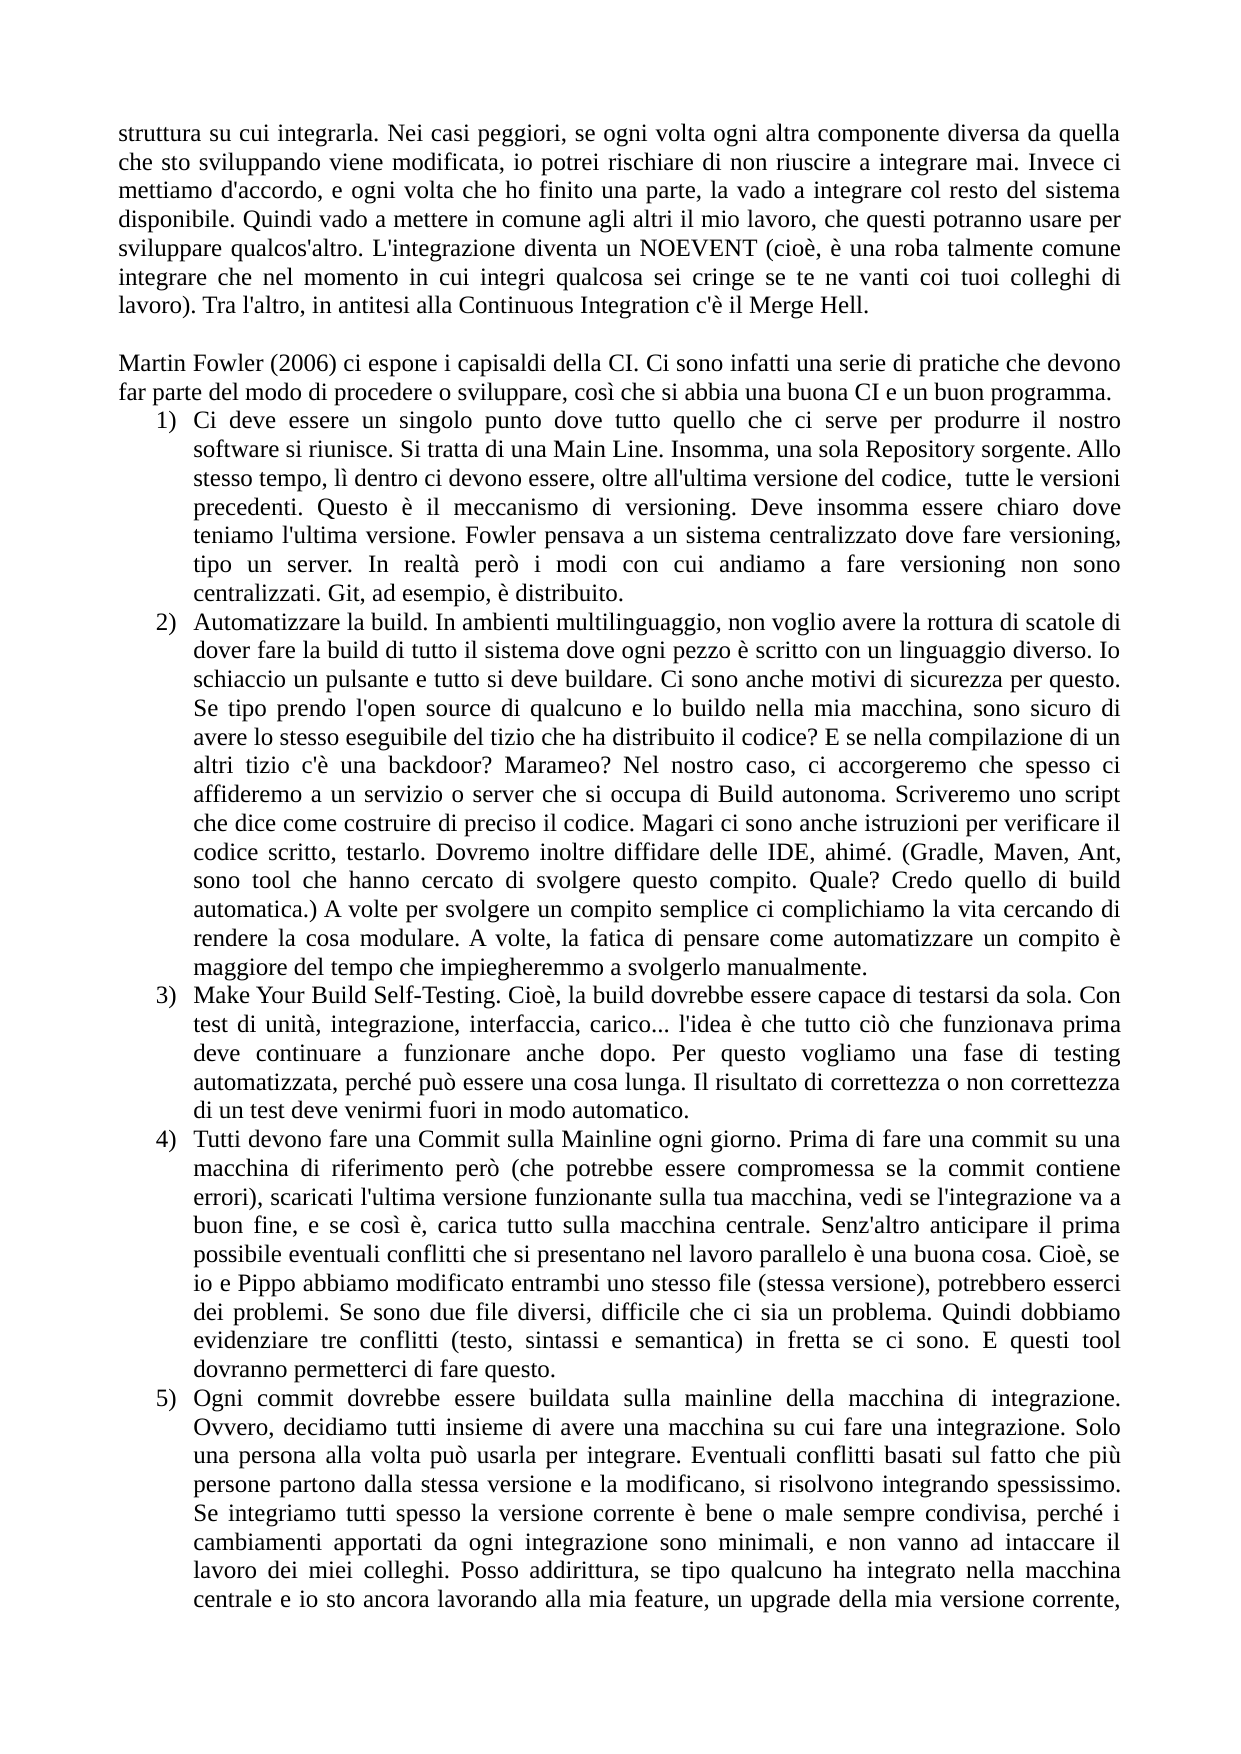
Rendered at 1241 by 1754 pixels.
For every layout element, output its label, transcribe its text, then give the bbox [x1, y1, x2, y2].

text struttura su cui integrarla. Nei casi peggiori, se ogni volta ogni altra componente diversa da quella che sto sviluppando viene modificata, io potrei rischiare di non riuscire a integrare mai. Invece ci mettiamo d'accordo, e ogni volta che ho finito una parte, la vado a integrare col resto del sistema disponibile. Quindi vado a mettere in comune agli altri il mio lavoro, che questi potranno usare per sviluppare qualcos'altro. L'integrazione diventa un NOEVENT (cioè, è una roba talmente comune integrare che nel momento in cui integri qualcosa sei cringe se te ne vanti coi tuoi colleghi di lavoro). Tra l'altro, in antitesi alla Continuous Integration c'è il Merge Hell. [118, 118, 1122, 319]
text Martin Fowler (2006) ci espone i capisaldi della CI. Ci sono infatti una serie di pratiche che devono far parte del modo di procedere o sviluppare, così che si abbia una buona CI e un buon programma. [118, 348, 1122, 406]
list Tutti devono fare una Commit sulla Mainline ogni giorno. Prima di fare una commit su una macchina di riferimento però (che potrebbe essere compromessa se la commit contiene errori), scaricati l'ultima versione funzionante sulla tua macchina, vedi se l'integrazione va a buon fine, e se così è, carica tutto sulla macchina centrale. Senz'altro anticipare il prima possibile eventuali conflitti che si presentano nel lavoro parallelo è una buona cosa. Cioè, se io e Pippo abbiamo modificato entrambi uno stesso file (stessa versione), potrebbero esserci dei problemi. Se sono due file diversi, difficile che ci sia un problema. Quindi dobbiamo evidenziare tre conflitti (testo, sintassi e semantica) in fretta se ci sono. E questi tool dovranno permetterci di fare questo. [156, 1124, 1122, 1383]
list Automatizzare la build. In ambienti multilinguaggio, non voglio avere la rottura di scatole di dover fare la build di tutto il sistema dove ogni pezzo è scritto con un linguaggio diverso. Io schiaccio un pulsante e tutto si deve buildare. Ci sono anche motivi di sicurezza per questo. Se tipo prendo l'open source di qualcuno e lo buildo nella mia macchina, sono sicuro di avere lo stesso eseguibile del tizio che ha distribuito il codice? E se nella compilazione di un altri tizio c'è una backdoor? Marameo? Nel nostro caso, ci accorgeremo che spesso ci affideremo a un servizio o server che si occupa di Build autonoma. Scriveremo uno script che dice come costruire di preciso il codice. Magari ci sono anche istruzioni per verificare il codice scritto, testarlo. Dovremo inoltre diffidare delle IDE, ahimé. (Gradle, Maven, Ant, sono tool che hanno cercato di svolgere questo compito. Quale? Credo quello di build automatica.) A volte per svolgere un compito semplice ci complichiamo la vita cercando di rendere la cosa modulare. A volte, la fatica di pensare come automatizzare un compito è maggiore del tempo che impiegheremmo a svolgerlo manualmente. [156, 607, 1122, 981]
list Ogni commit dovrebbe essere buildata sulla mainline della macchina di integrazione. Ovvero, decidiamo tutti insieme di avere una macchina su cui fare una integrazione. Solo una persona alla volta può usarla per integrare. Eventuali conflitti basati sul fatto che più persone partono dalla stessa versione e la modificano, si risolvono integrando spessissimo. Se integriamo tutti spesso la versione corrente è bene o male sempre condivisa, perché i cambiamenti apportati da ogni integrazione sono minimali, e non vanno ad intaccare il lavoro dei miei colleghi. Posso addirittura, se tipo qualcuno ha integrato nella macchina centrale e io sto ancora lavorando alla mia feature, un upgrade della mia versione corrente, [156, 1383, 1122, 1613]
list Ci deve essere un singolo punto dove tutto quello che ci serve per produrre il nostro software si riunisce. Si tratta di una Main Line. Insomma, una sola Repository sorgente. Allo stesso tempo, lì dentro ci devono essere, oltre all'ultima versione del codice, tutte le versioni precedenti. Questo è il meccanismo di versioning. Deve insomma essere chiaro dove teniamo l'ultima versione. Fowler pensava a un sistema centralizzato dove fare versioning, tipo un server. In realtà però i modi con cui andiamo a fare versioning non sono centralizzati. Git, ad esempio, è distribuito. [156, 406, 1122, 607]
list Make Your Build Self-Testing. Cioè, la build dovrebbe essere capace di testarsi da sola. Con test di unità, integrazione, interfaccia, carico... l'idea è che tutto ciò che funzionava prima deve continuare a funzionare anche dopo. Per questo vogliamo una fase di testing automatizzata, perché può essere una cosa lunga. Il risultato di correttezza o non correttezza di un test deve venirmi fuori in modo automatico. [156, 981, 1122, 1124]
